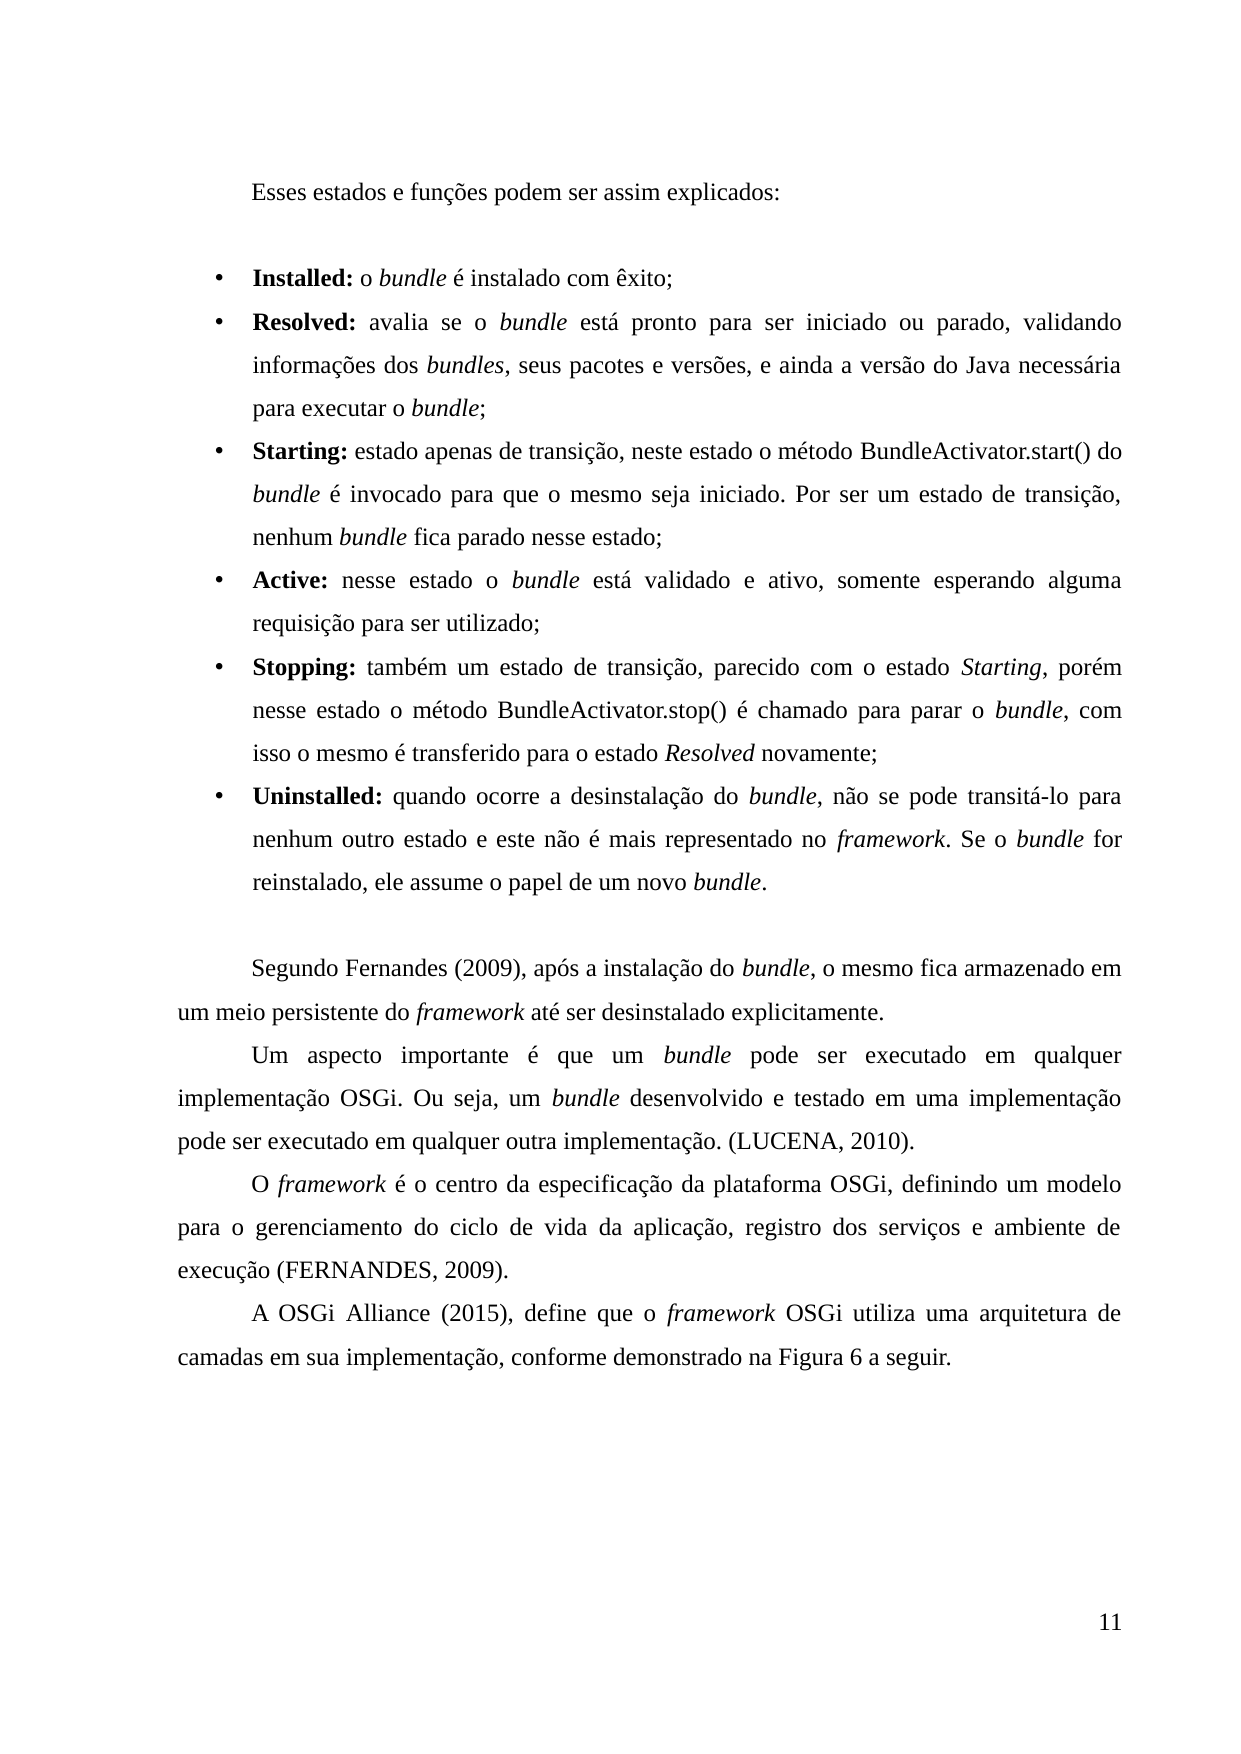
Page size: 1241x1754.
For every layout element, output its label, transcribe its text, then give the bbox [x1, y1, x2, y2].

list Installed: o bundle é instalado com êxito; [215, 263, 1122, 292]
list Starting: estado apenas de transição, neste estado o método BundleActivator.start() do bundle é invocado para que o mesmo seja iniciado. Por ser um estado de transição, nenhum bundle fica parado nesse estado; [215, 436, 1122, 551]
text Esses estados e funções podem ser assim explicados: [177, 177, 1122, 206]
text Segundo Fernandes (2009), após a instalação do bundle, o mesmo fica armazenado em um meio persistente do framework até ser desinstalado explicitamente. [177, 953, 1122, 1025]
text O framework é o centro da especificação da plataforma OSGi, definindo um modelo para o gerenciamento do ciclo de vida da aplicação, registro dos serviços e ambiente de execução (FERNANDES, 2009). [177, 1169, 1122, 1284]
list Active: nesse estado o bundle está validado e ativo, somente esperando alguma requisição para ser utilizado; [215, 565, 1122, 637]
list Uninstalled: quando ocorre a desinstalação do bundle, não se pode transitá-lo para nenhum outro estado e este não é mais representado no framework. Se o bundle for reinstalado, ele assume o papel de um novo bundle. [215, 781, 1122, 896]
list Stopping: também um estado de transição, parecido com o estado Starting, porém nesse estado o método BundleActivator.stop() é chamado para parar o bundle, com isso o mesmo é transferido para o estado Resolved novamente; [215, 652, 1122, 767]
text Um aspecto importante é que um bundle pode ser executado em qualquer implementação OSGi. Ou seja, um bundle desenvolvido e testado em uma implementação pode ser executado em qualquer outra implementação. (LUCENA, 2010). [177, 1040, 1122, 1155]
list Resolved: avalia se o bundle está pronto para ser iniciado ou parado, validando informações dos bundles, seus pacotes e versões, e ainda a versão do Java necessária para executar o bundle; [215, 307, 1122, 422]
text A OSGi Alliance (2015), define que o framework OSGi utiliza uma arquitetura de camadas em sua implementação, conforme demonstrado na Figura 6 a seguir. [177, 1298, 1122, 1370]
